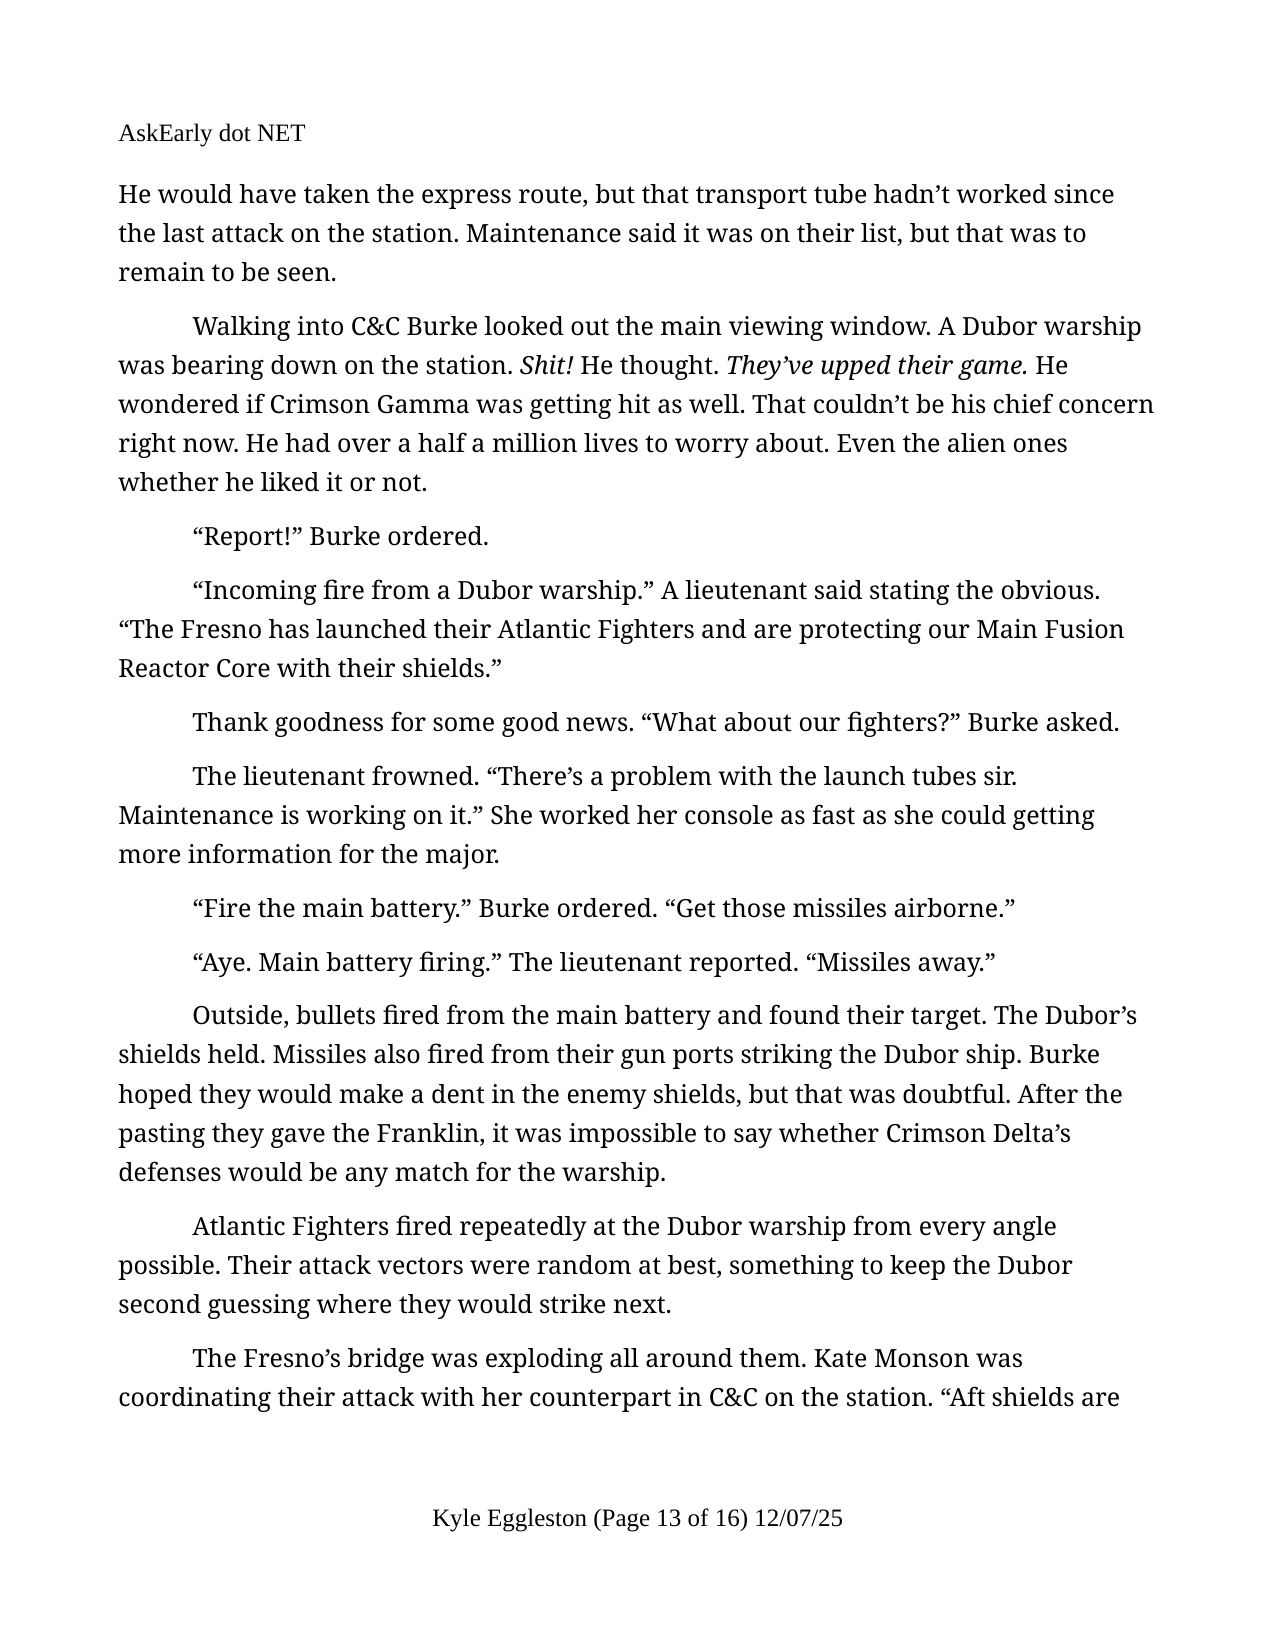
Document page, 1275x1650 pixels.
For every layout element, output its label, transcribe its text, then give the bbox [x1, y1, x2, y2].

text The lieutenant frowned. “There’s a problem with the launch tubes sir. Maintenance is working on it.” She worked her console as fast as she could getting more information for the major. [118, 758, 1157, 871]
text “Aye. Main battery firing.” The lieutenant reported. “Missiles away.” [118, 944, 1157, 978]
text “Incoming fire from a Dubor warship.” A lieutenant said stating the obvious. “The Fresno has launched their Atlantic Fighters and are protecting our Main Fusion Reactor Core with their shields.” [118, 573, 1157, 685]
text Outside, bullets fired from the main battery and found their target. The Dubor’s shields held. Missiles also fired from their gun ports striking the Dubor ship. Burke hoped they would make a dent in the enemy shields, but that was doubtful. After the pasting they gave the Franklin, it was impossible to say whether Crimson Delta’s defenses would be any match for the warship. [118, 998, 1157, 1189]
text The Fresno’s bridge was exploding all around them. Kate Monson was coordinating their attack with her counterpart in C&C on the station. “Aft shields are [118, 1341, 1157, 1414]
text Thank goodness for some good news. “What about our fighters?” Burke asked. [118, 705, 1157, 739]
text “Fire the main battery.” Burke ordered. “Get those missiles airborne.” [118, 891, 1157, 924]
text He would have taken the express route, but that transport tube hadn’t worked since the last attack on the station. Maintenance said it was on their list, but that was to remain to be seen. [118, 176, 1157, 289]
text “Report!” Burke ordered. [118, 519, 1157, 553]
text Atlantic Fighters fired repeatedly at the Dubor warship from every angle possible. Their attack vectors were random at best, something to keep the Dubor second guessing where they would strike next. [118, 1208, 1157, 1321]
text Walking into C&C Burke looked out the main viewing window. A Dubor warship was bearing down on the station. Shit! He thought. They’ve upped their game. He wondered if Crimson Gamma was getting hit as well. That couldn’t be his chief concern right now. He had over a half a million lives to worry about. Even the alien ones whether he liked it or not. [118, 308, 1157, 499]
